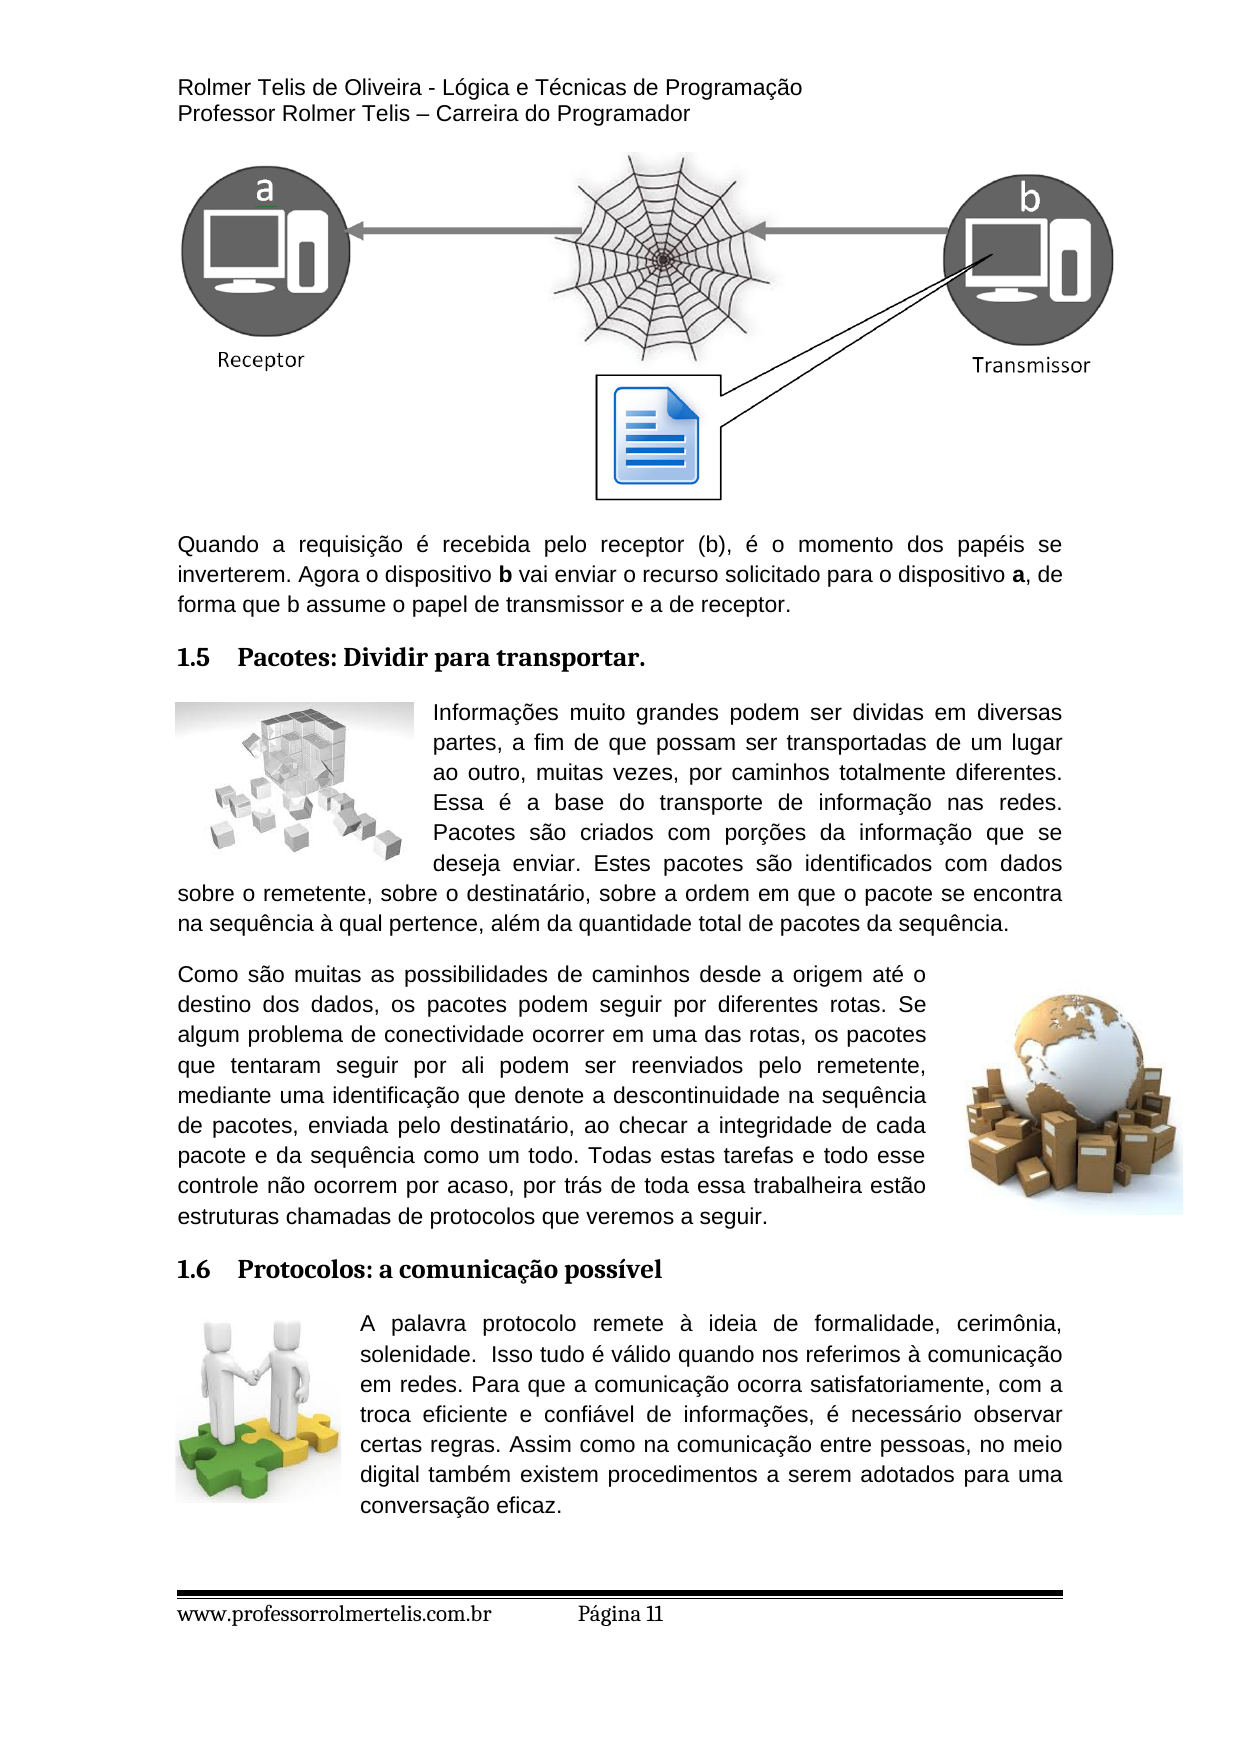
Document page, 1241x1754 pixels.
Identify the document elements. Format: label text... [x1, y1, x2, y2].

subtitle Protocolos: a comunicação possível [177, 1254, 1063, 1285]
subtitle Pacotes: Dividir para transportar. [177, 642, 1063, 673]
text Como são muitas as possibilidades de caminhos desde a origem até o destino dos dados, os pacotes podem seguir por diferentes rotas. Se algum problema de conectividade ocorrer em uma das rotas, os pacotes que tentaram seguir por ali podem ser reenviados pelo remetente, mediante uma identificação que denote a descontinuidade na sequência de pacotes, enviada pelo destinatário, ao checar a integridade de cada pacote e da sequência como um todo. Todas estas tarefas e todo esse controle não ocorrem por acaso, por trás de toda essa trabalheira estão estruturas chamadas de protocolos que veremos a seguir. [177, 961, 1063, 1229]
text Informações muito grandes podem ser dividas em diversas partes, a fim de que possam ser transportadas de um lugar ao outro, muitas vezes, por caminhos totalmente diferentes. Essa é a base do transporte de informação nas redes. Pacotes são criados com porções da informação que se deseja enviar. Estes pacotes são identificados com dados sobre o remetente, sobre o destinatário, sobre a ordem em que o pacote se encontra na sequência à qual pertence, além da quantidade total de pacotes da sequência. [177, 698, 1063, 936]
picture [948, 979, 1184, 1215]
picture [175, 702, 414, 875]
text A palavra protocolo remete à ideia de formalidade, cerimônia, solenidade. Isso tudo é válido quando nos referimos à comunicação em redes. Para que a comunicação ocorra satisfatoriamente, com a troca eficiente e confiável de informações, é necessário observar certas regras. Assim como na comunicação entre pessoas, no meio digital também existem procedimentos a serem adotados para uma conversação eficaz. [177, 1310, 1063, 1518]
picture [175, 1312, 342, 1503]
picture [180, 152, 1120, 506]
text Quando a requisição é recebida pelo receptor (b), é o momento dos papéis se inverterem. Agora o dispositivo b vai enviar o recurso solicitado para o dispositivo a, de forma que b assume o papel de transmissor e a de receptor. [177, 531, 1063, 617]
